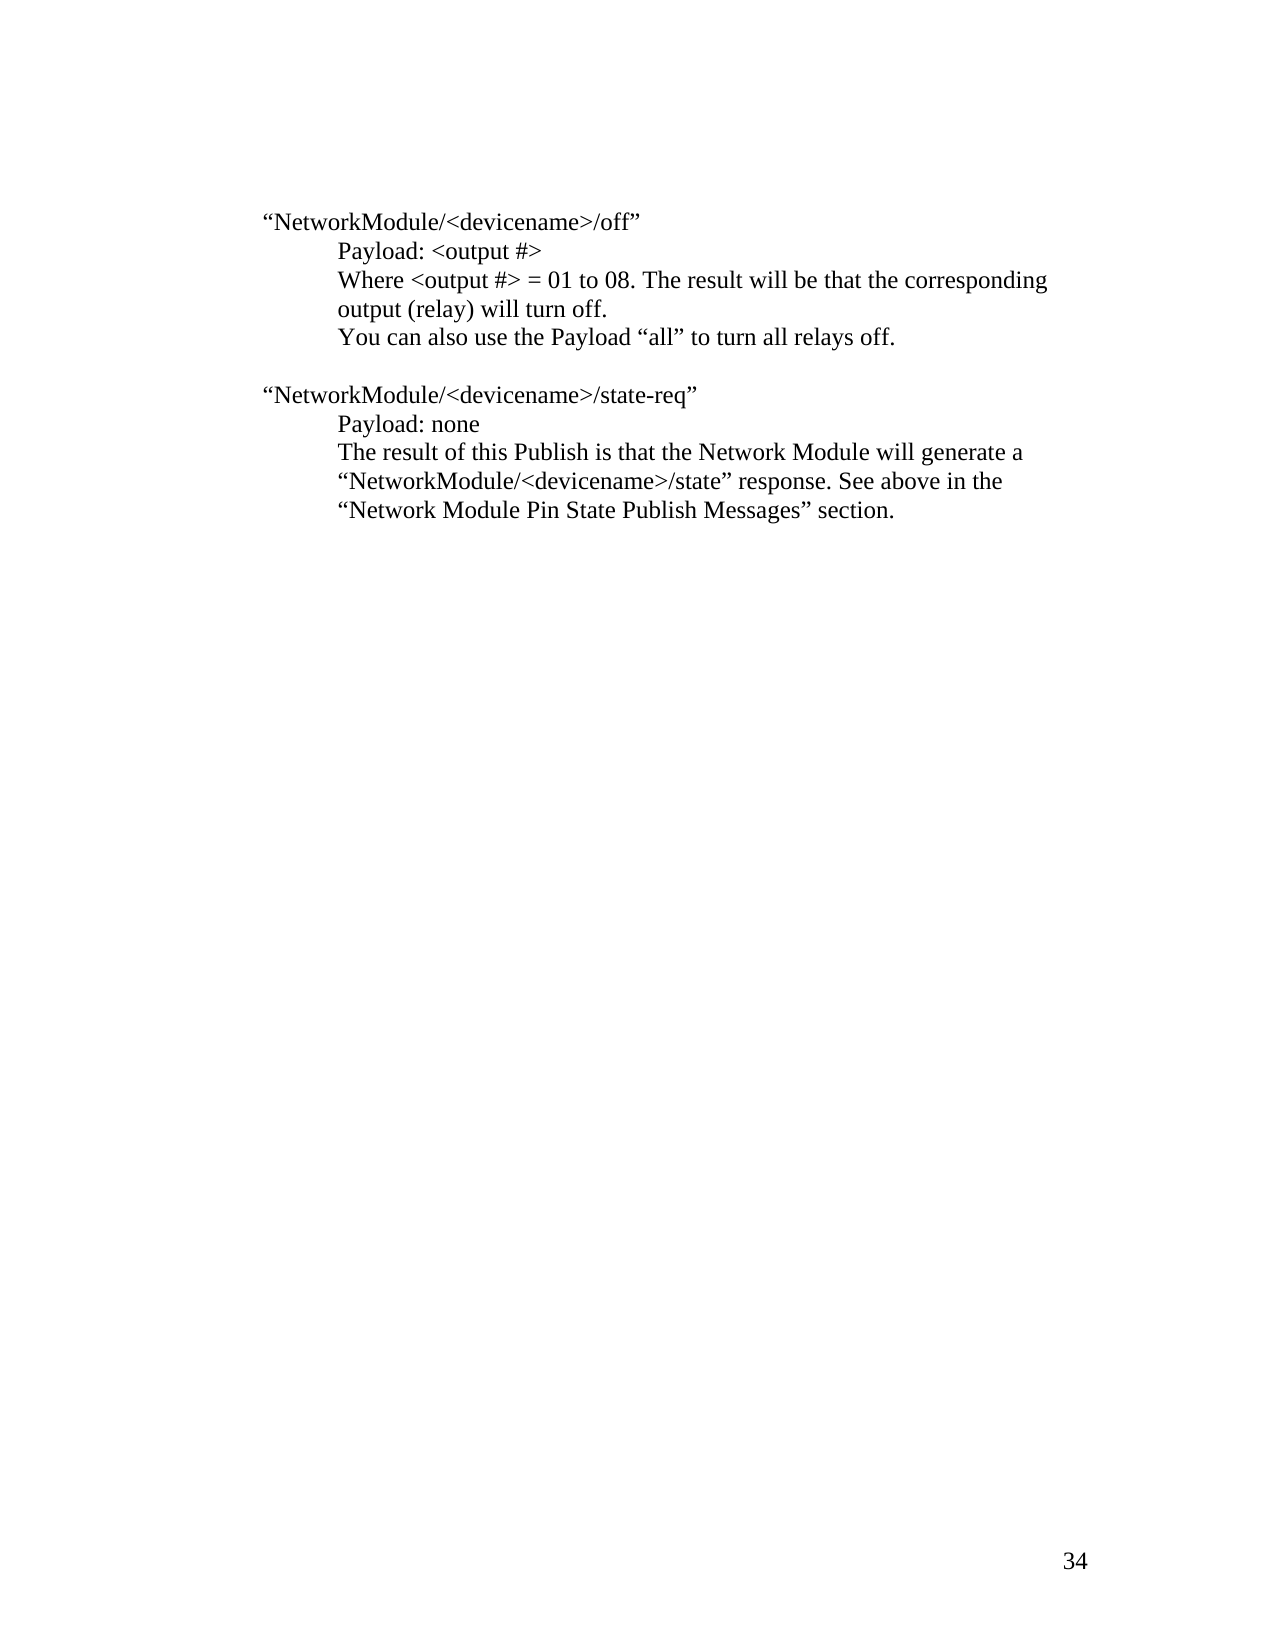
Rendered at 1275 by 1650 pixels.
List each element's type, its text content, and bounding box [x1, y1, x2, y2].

text You can also use the Payload “all” to turn all relays off. [337, 322, 1087, 351]
text Payload: none [262, 409, 1087, 437]
text Payload: <output #> [262, 236, 1087, 265]
text “NetworkModule/<devicename>/state” response. See above in the “Network Module Pin State Publish Messages” section. [337, 466, 1087, 524]
text “NetworkModule/<devicename>/state-req” [262, 380, 1087, 409]
text The result of this Publish is that the Network Module will generate a [337, 437, 1087, 466]
text Where <output #> = 01 to 08. The result will be that the corresponding output (relay) will turn off. [337, 265, 1087, 322]
text “NetworkModule/<devicename>/off” [262, 207, 1087, 236]
